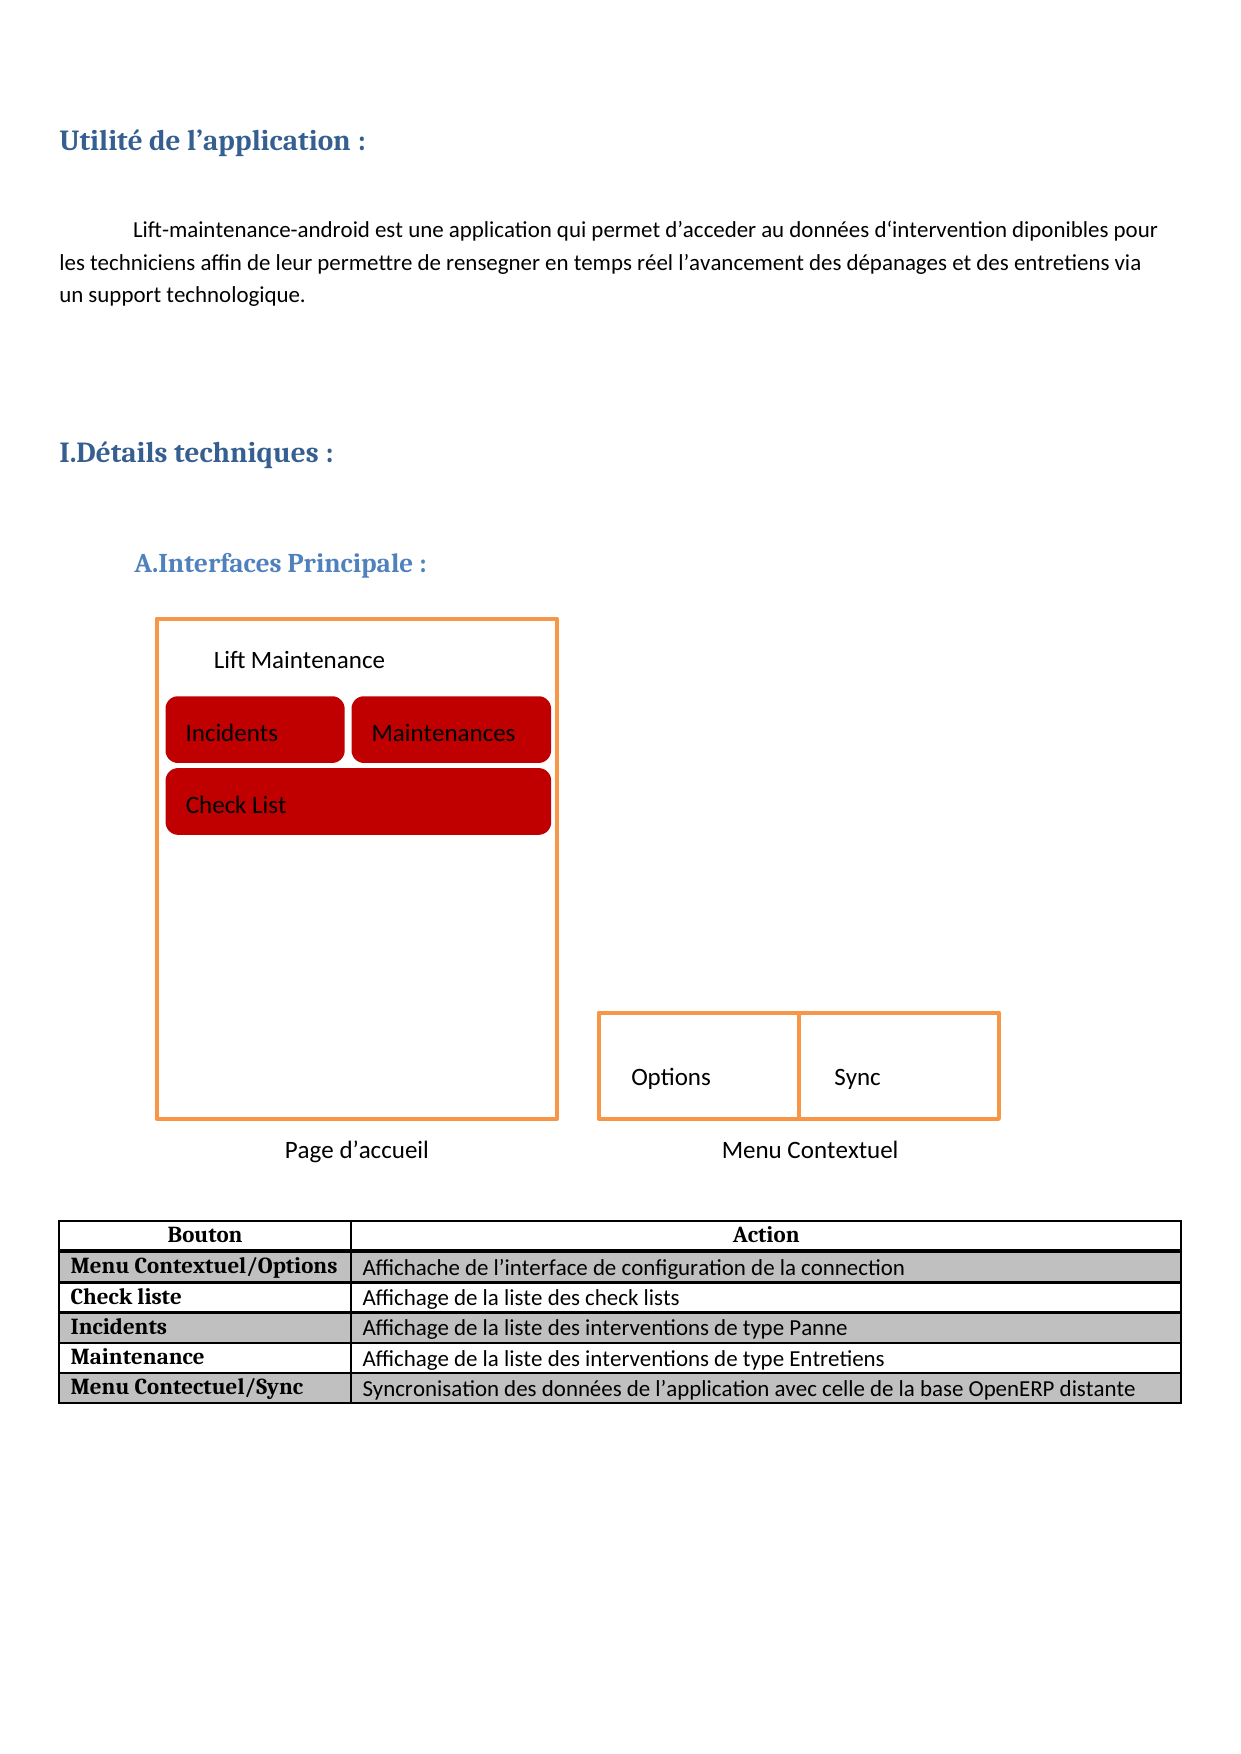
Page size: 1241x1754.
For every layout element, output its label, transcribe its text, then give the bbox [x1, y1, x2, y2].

table_cell Affichage de la liste des check lists [352, 1284, 1180, 1311]
text Lift-maintenance-android est une application qui permet d’acceder au données d‘intervention diponibles pour les techniciens affin de leur permettre de rensegner en temps réel l’avancement des dépanages et des entretiens via un support technologique. [59, 215, 1167, 308]
table_cell Incidents [60, 1314, 350, 1342]
table_header Action [352, 1222, 1180, 1249]
table_header Bouton [60, 1222, 350, 1249]
table_cell Affichage de la liste des interventions de type Panne [352, 1314, 1180, 1342]
text Page d’accueil [197, 1135, 517, 1165]
table_cell Syncronisation des données de l’application avec celle de la base OpenERP distante [352, 1374, 1180, 1402]
table_cell Maintenance [60, 1344, 350, 1372]
table_cell Menu Contextuel/Options [60, 1253, 350, 1281]
subtitle Détails techniques : [59, 436, 1167, 469]
table_cell Check liste [60, 1284, 350, 1311]
table_cell Affichage de la liste des interventions de type Entretiens [352, 1344, 1180, 1372]
text Menu Contextuel [650, 1135, 970, 1162]
table_cell Affichache de l’interface de configuration de la connection [352, 1253, 1180, 1281]
subtitle Utilité de l’application : [59, 124, 1167, 157]
table_cell Menu Contectuel/Sync [60, 1374, 350, 1402]
subtitle Interfaces Principale : [59, 548, 1167, 579]
